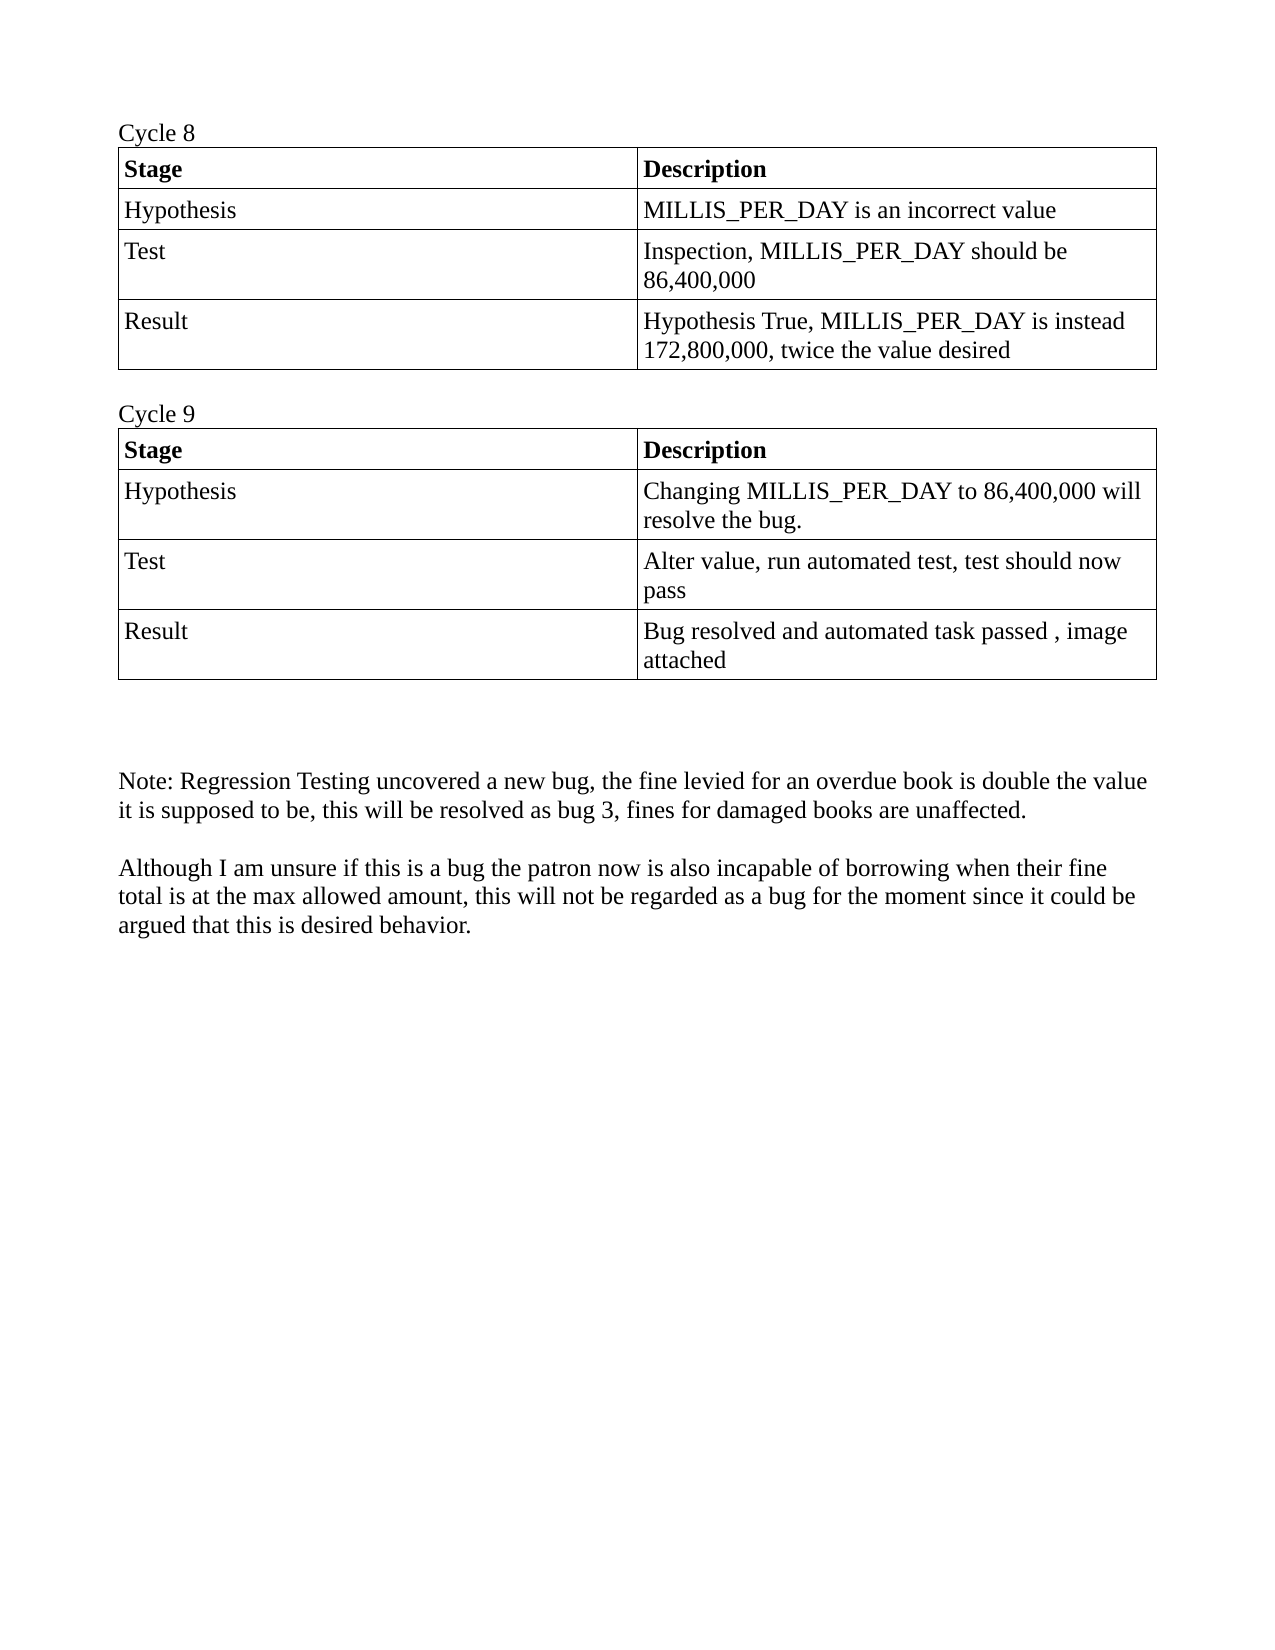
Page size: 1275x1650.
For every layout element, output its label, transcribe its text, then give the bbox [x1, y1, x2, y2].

text Cycle 8 [118, 118, 1157, 147]
table_cell Hypothesis [119, 470, 637, 539]
table_cell MILLIS_PER_DAY is an incorrect value [638, 189, 1156, 229]
table_header Stage [119, 148, 637, 188]
table_cell Alter value, run automated test, test should now pass [638, 540, 1156, 609]
table_cell Bug resolved and automated task passed , image attached [638, 610, 1156, 679]
table_cell Result [119, 300, 637, 369]
text Cycle 9 [118, 399, 1157, 428]
table_header Description [638, 148, 1156, 188]
table_cell Test [119, 230, 637, 299]
table_cell Changing MILLIS_PER_DAY to 86,400,000 will resolve the bug. [638, 470, 1156, 539]
table_cell Result [119, 610, 637, 679]
table_cell Inspection, MILLIS_PER_DAY should be 86,400,000 [638, 230, 1156, 299]
text Note: Regression Testing uncovered a new bug, the fine levied for an overdue book is double the value it is supposed to be, this will be resolved as bug 3, fines for damaged books are unaffected. Although I am unsure if this is a bug the patron now is also incapable of borrowing when their fine total is at the max allowed amount, this will not be regarded as a bug for the moment since it could be argued that this is desired behavior. [118, 766, 1157, 939]
table_cell Hypothesis True, MILLIS_PER_DAY is instead 172,800,000, twice the value desired [638, 300, 1156, 369]
table_header Description [638, 429, 1156, 469]
table_cell Hypothesis [119, 189, 637, 229]
table_header Stage [119, 429, 637, 469]
table_cell Test [119, 540, 637, 609]
